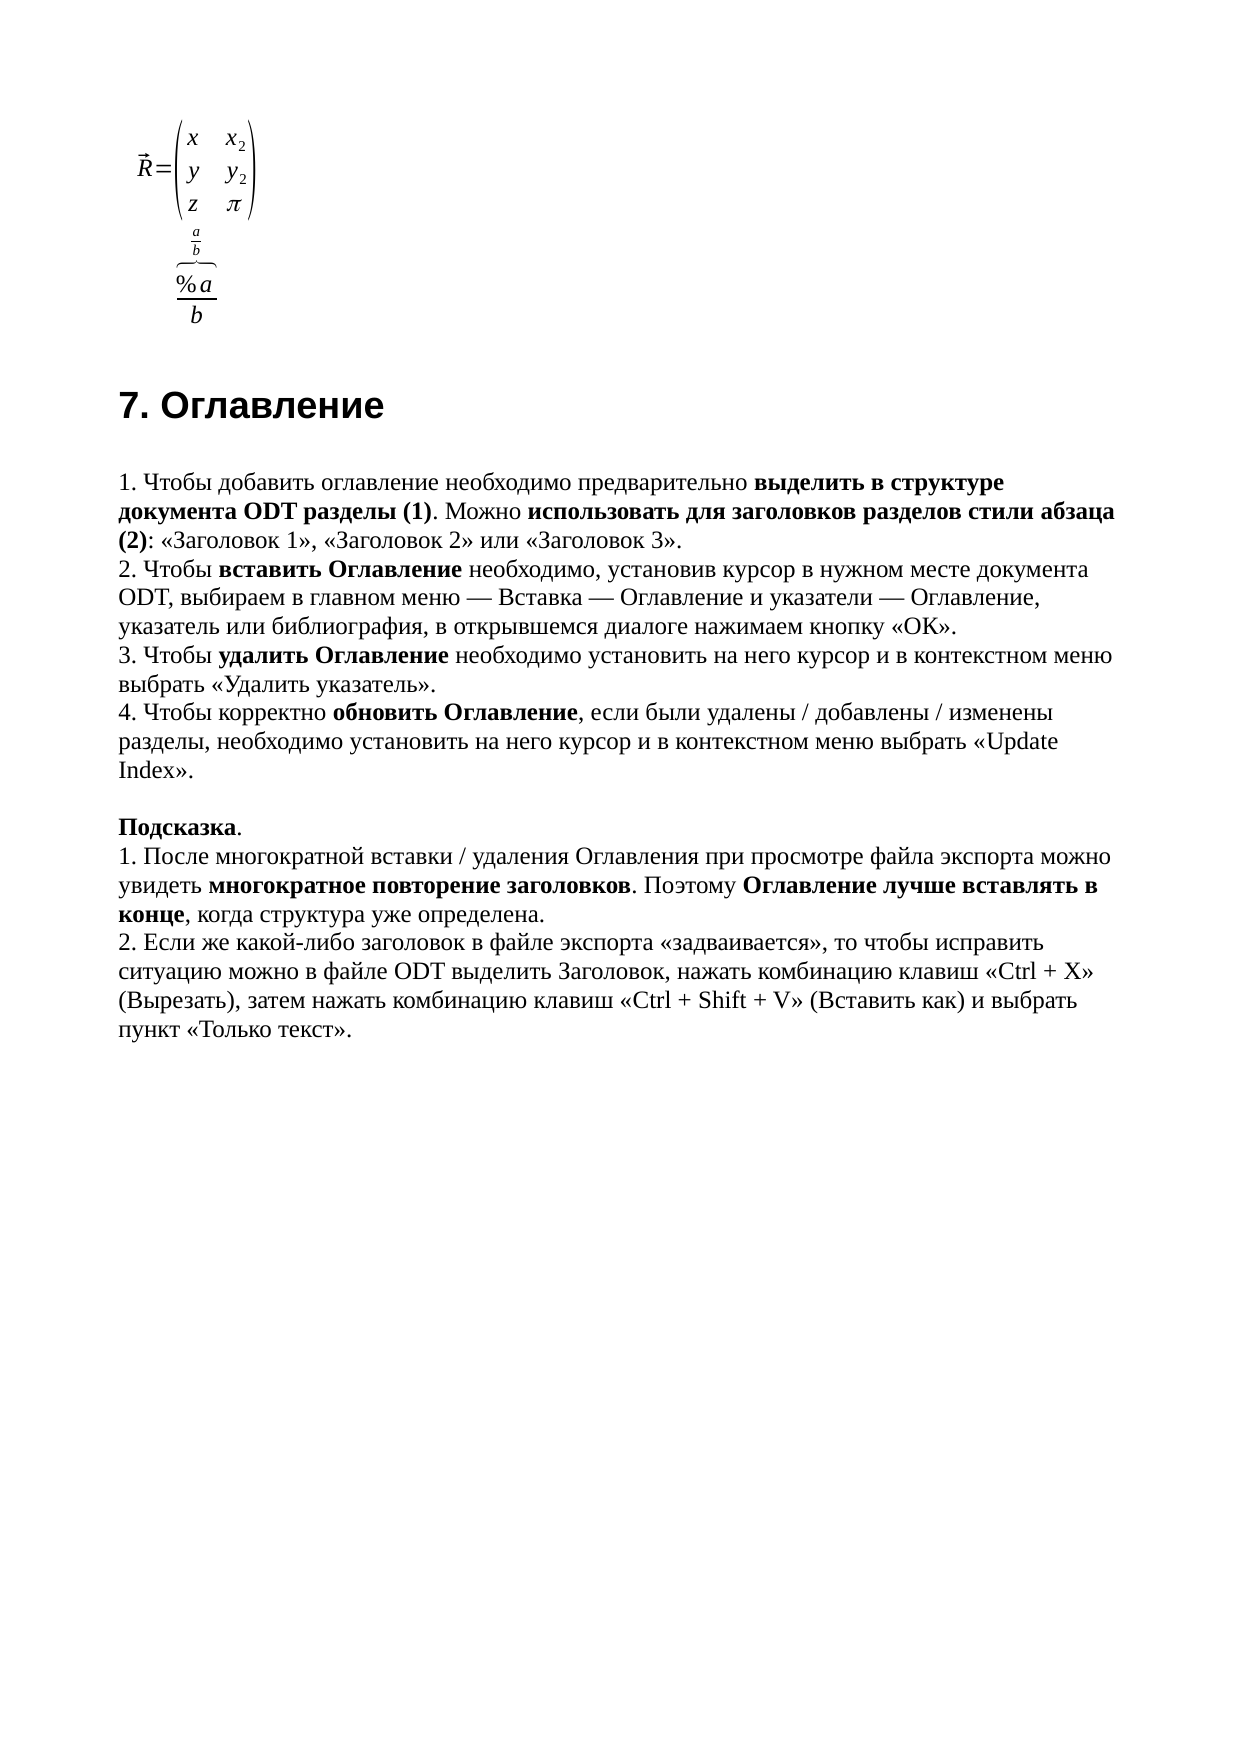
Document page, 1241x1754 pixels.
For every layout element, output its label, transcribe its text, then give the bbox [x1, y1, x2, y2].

text 2. Если же какой-либо заголовок в файле экспорта «задваивается», то чтобы исправить ситуацию можно в файле ODT выделить Заголовок, нажать комбинацию клавиш «Ctrl + X» (Вырезать), затем нажать комбинацию клавиш «Ctrl + Shift + V» (Вставить как) и выбрать пункт «Только текст». [118, 927, 1122, 1042]
text 1. После многократной вставки / удаления Оглавления при просмотре файла экспорта можно увидеть многократное повторение заголовков. Поэтому Оглавление лучше вставлять в конце, когда структура уже определена. [118, 841, 1122, 927]
text 2. Чтобы вставить Оглавление необходимо, установив курсор в нужном месте документа ODT, выбираем в главном меню — Вставка — Оглавление и указатели — Оглавление, указатель или библиография, в открывшемся диалоге нажимаем кнопку «ОК». [118, 554, 1122, 640]
text Подсказка. [118, 812, 1122, 841]
subtitle 7. Оглавление [118, 383, 1122, 426]
text 1. Чтобы добавить оглавление необходимо предварительно выделить в структуре документа ODT разделы (1). Можно использовать для заголовков разделов стили абзаца (2): «Заголовок 1», «Заголовок 2» или «Заголовок 3». [118, 467, 1122, 554]
text 3. Чтобы удалить Оглавление необходимо установить на него курсор и в контекстном меню выбрать «Удалить указатель». [118, 640, 1122, 697]
text 4. Чтобы корректно обновить Оглавление, если были удалены / добавлены / изменены разделы, необходимо установить на него курсор и в контекстном меню выбрать «Update Index». [118, 697, 1122, 784]
